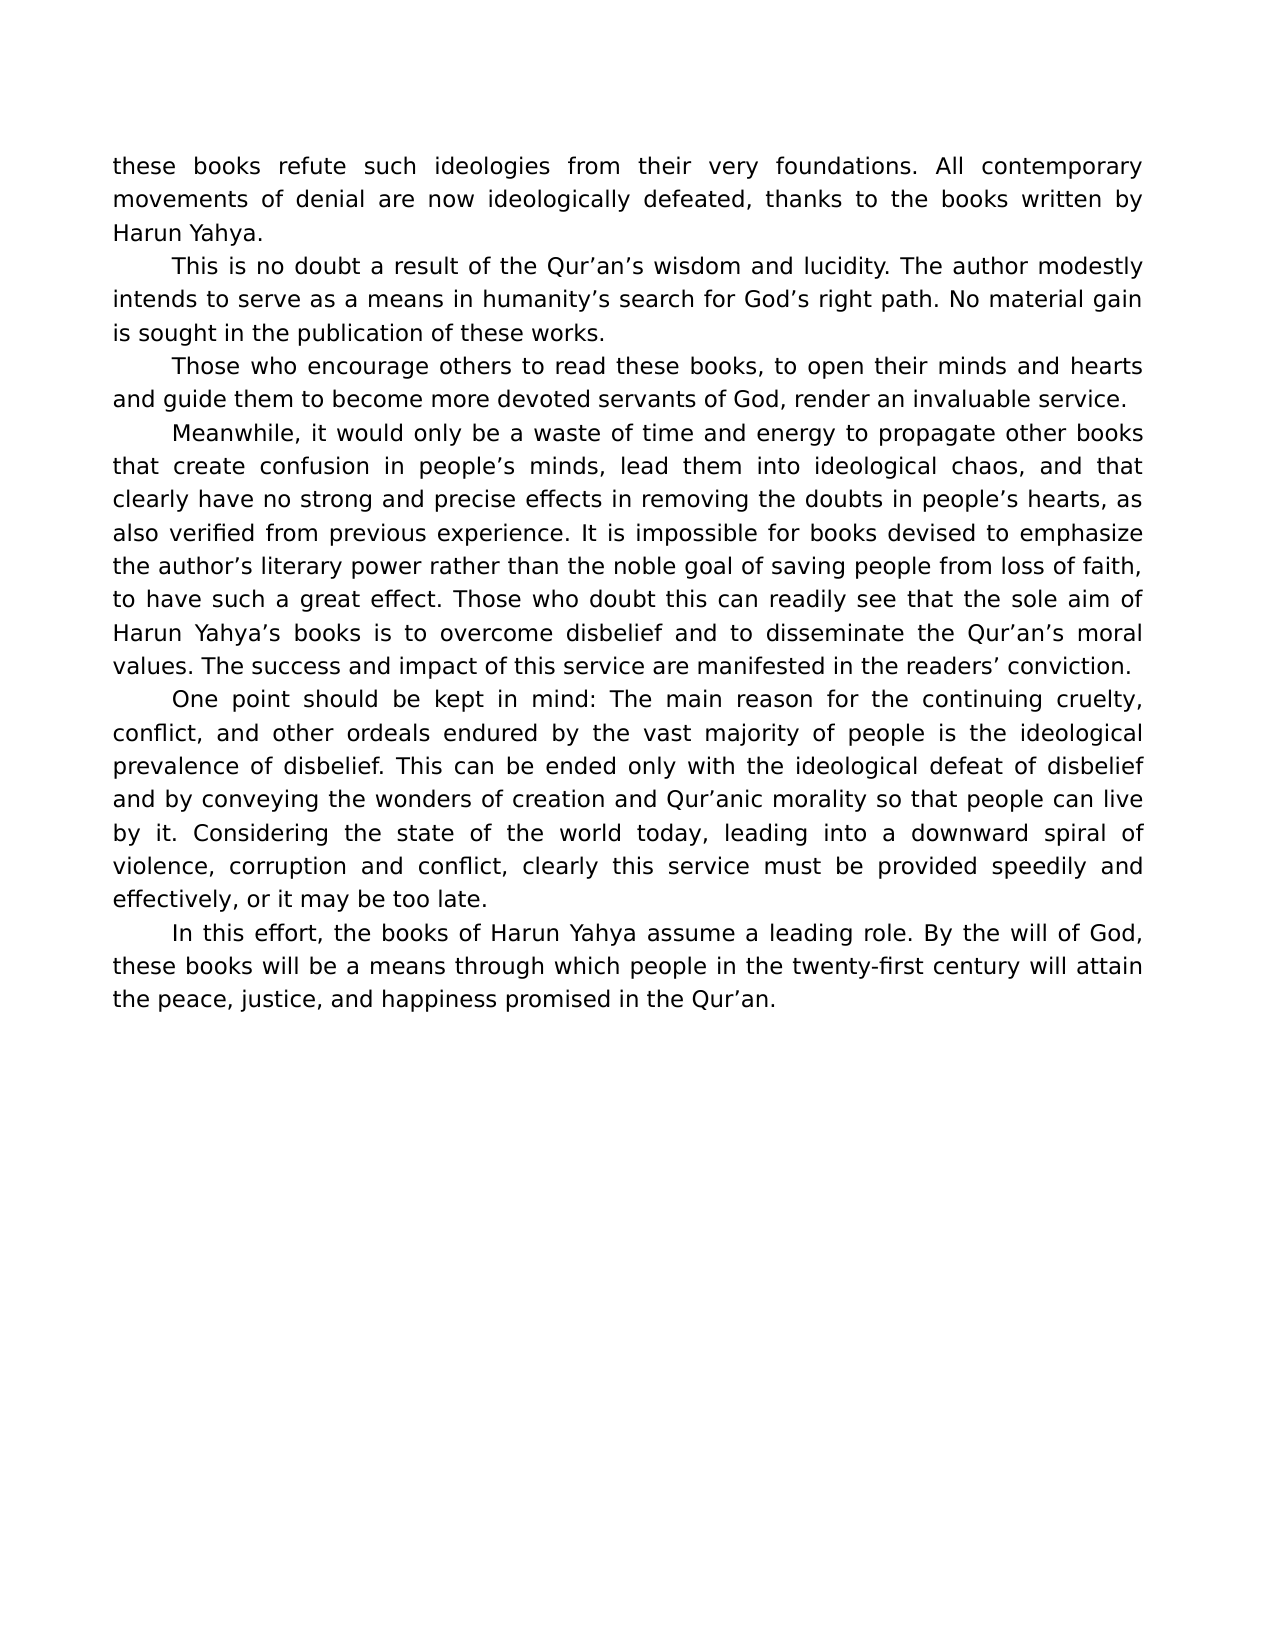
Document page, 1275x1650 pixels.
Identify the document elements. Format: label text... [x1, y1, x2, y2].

text In this effort, the books of Harun Yahya assume a leading role. By the will of God, these books will be a means through which people in the twenty-first century will attain the peace, justice, and happiness promised in the Qur’an. [112, 914, 1145, 1014]
text Those who encourage others to read these books, to open their minds and hearts and guide them to become more devoted servants of God, render an invaluable service. [112, 348, 1145, 414]
text Meanwhile, it would only be a waste of time and energy to propagate other books that create confusion in people’s minds, lead them into ideological chaos, and that clearly have no strong and precise effects in removing the doubts in people’s hearts, as also verified from previous experience. It is impossible for books devised to emphasize the author’s literary power rather than the noble goal of saving people from loss of faith, to have such a great effect. Those who doubt this can readily see that the sole aim of Harun Yahya’s books is to overcome disbelief and to disseminate the Qur’an’s moral values. The success and impact of this service are manifested in the readers’ conviction. [112, 414, 1145, 681]
text these books refute such ideologies from their very foundations. All contemporary movements of denial are now ideologically defeated, thanks to the books written by Harun Yahya. [112, 148, 1145, 248]
text One point should be kept in mind: The main reason for the continuing cruelty, conflict, and other ordeals endured by the vast majority of people is the ideological prevalence of disbelief. This can be ended only with the ideological defeat of disbelief and by conveying the wonders of creation and Qur’anic morality so that people can live by it. Considering the state of the world today, leading into a downward spiral of violence, corruption and conflict, clearly this service must be provided speedily and effectively, or it may be too late. [112, 681, 1145, 914]
text This is no doubt a result of the Qur’an’s wisdom and lucidity. The author modestly intends to serve as a means in humanity’s search for God’s right path. No material gain is sought in the publication of these works. [112, 248, 1145, 348]
